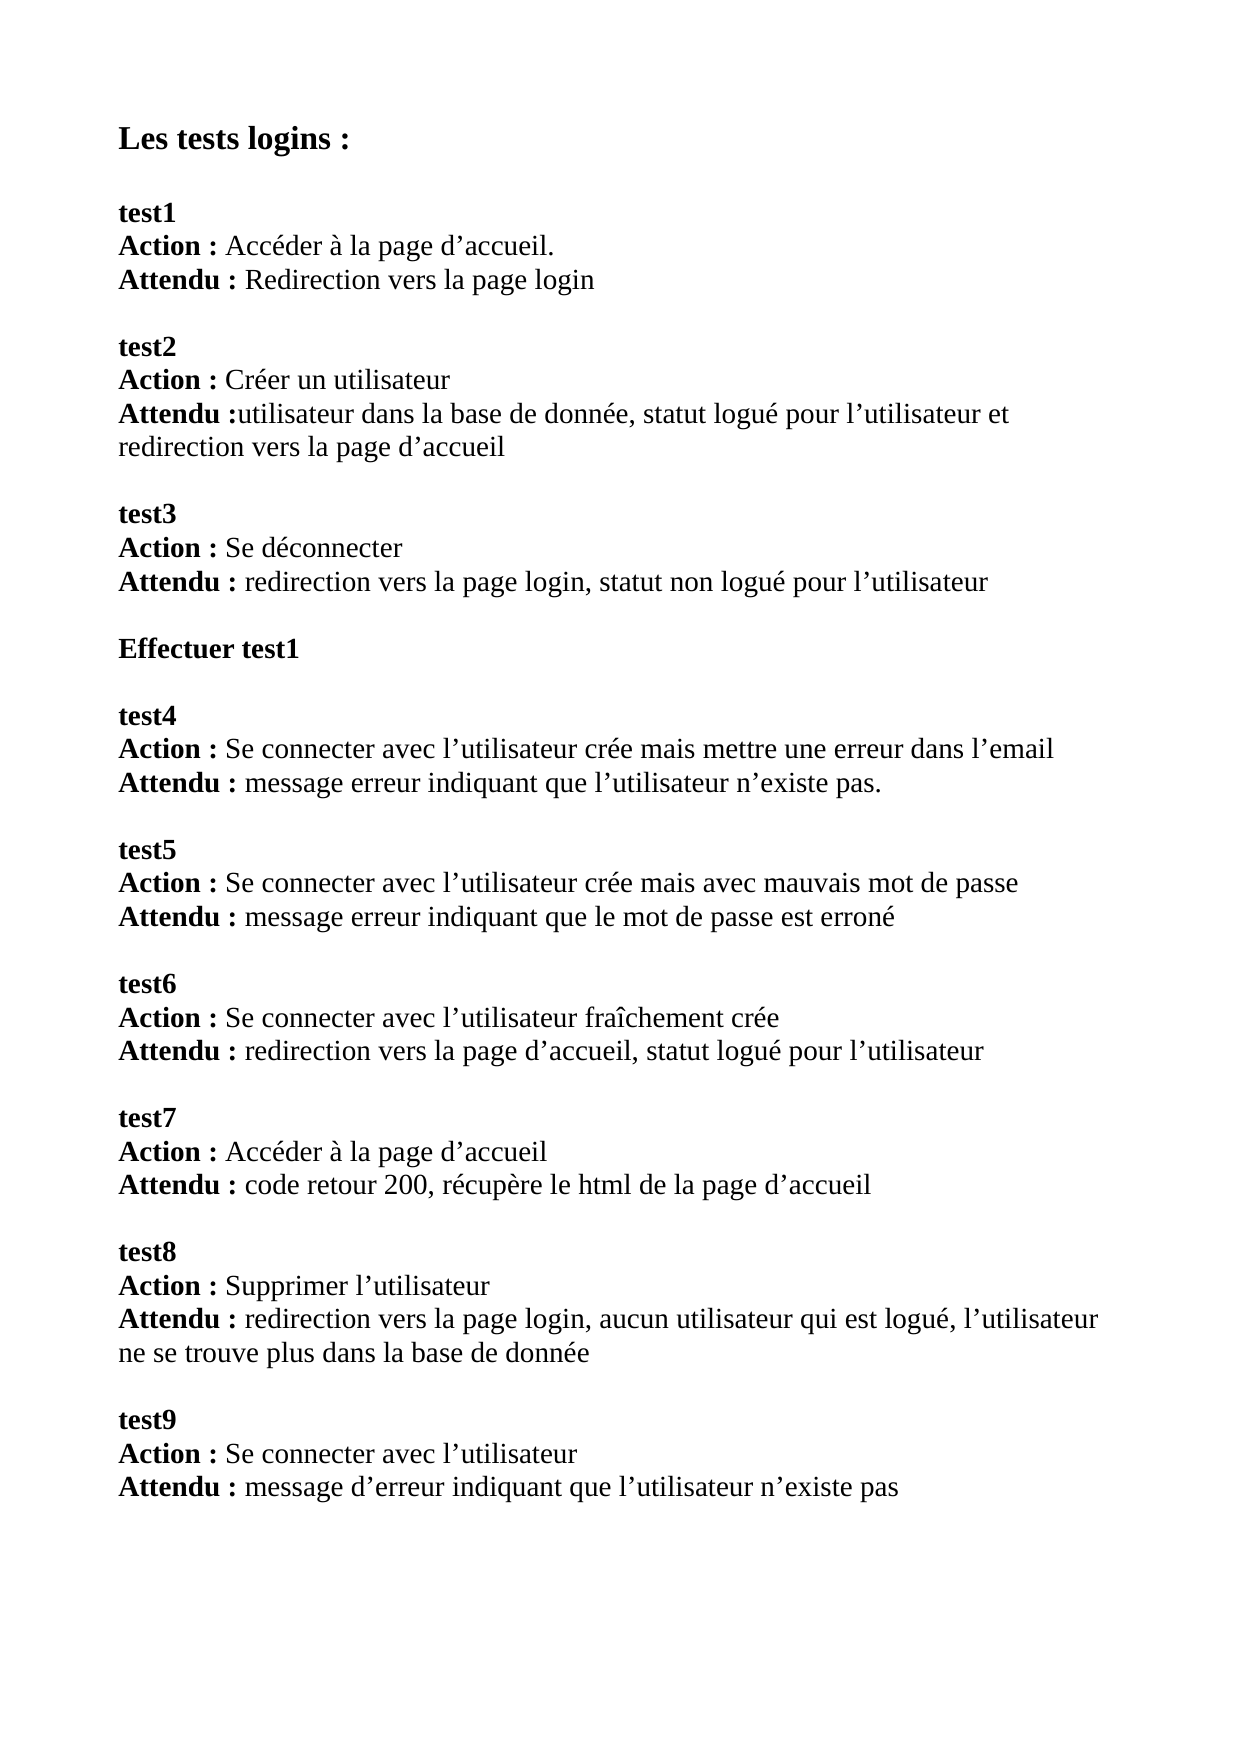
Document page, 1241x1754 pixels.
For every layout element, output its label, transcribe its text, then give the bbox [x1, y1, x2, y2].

text Attendu : code retour 200, récupère le html de la page d’accueil [118, 1167, 1122, 1201]
text Action : Accéder à la page d’accueil. [118, 228, 1122, 262]
text Action : Se déconnecter [118, 530, 1122, 564]
text test3 [118, 497, 1122, 530]
text Action : Supprimer l’utilisateur [118, 1268, 1122, 1302]
text Action : Se connecter avec l’utilisateur fraîchement crée [118, 1000, 1122, 1033]
text test9 [118, 1402, 1122, 1436]
text test1 [118, 195, 1122, 228]
text Attendu : redirection vers la page d’accueil, statut logué pour l’utilisateur [118, 1033, 1122, 1067]
text test7 [118, 1100, 1122, 1134]
text test4 [118, 698, 1122, 731]
text Attendu : message erreur indiquant que l’utilisateur n’existe pas. [118, 765, 1122, 798]
text Attendu : message d’erreur indiquant que l’utilisateur n’existe pas [118, 1469, 1122, 1503]
text Attendu :utilisateur dans la base de donnée, statut logué pour l’utilisateur et redirection vers la page d’accueil [118, 396, 1122, 463]
text Action : Créer un utilisateur [118, 362, 1122, 396]
text Attendu : redirection vers la page login, statut non logué pour l’utilisateur [118, 564, 1122, 597]
text Les tests logins : [118, 118, 1122, 156]
text Action : Se connecter avec l’utilisateur crée mais avec mauvais mot de passe [118, 866, 1122, 899]
text Attendu : redirection vers la page login, aucun utilisateur qui est logué, l’utilisateur ne se trouve plus dans la base de donnée [118, 1302, 1122, 1369]
text Effectuer test1 [118, 631, 1122, 664]
text Action : Accéder à la page d’accueil [118, 1134, 1122, 1167]
text Action : Se connecter avec l’utilisateur [118, 1436, 1122, 1469]
text test8 [118, 1234, 1122, 1268]
text Attendu : message erreur indiquant que le mot de passe est erroné [118, 899, 1122, 933]
text test2 [118, 329, 1122, 362]
text Action : Se connecter avec l’utilisateur crée mais mettre une erreur dans l’email [118, 731, 1122, 765]
text Attendu : Redirection vers la page login [118, 262, 1122, 295]
text test6 [118, 966, 1122, 1000]
text test5 [118, 832, 1122, 866]
